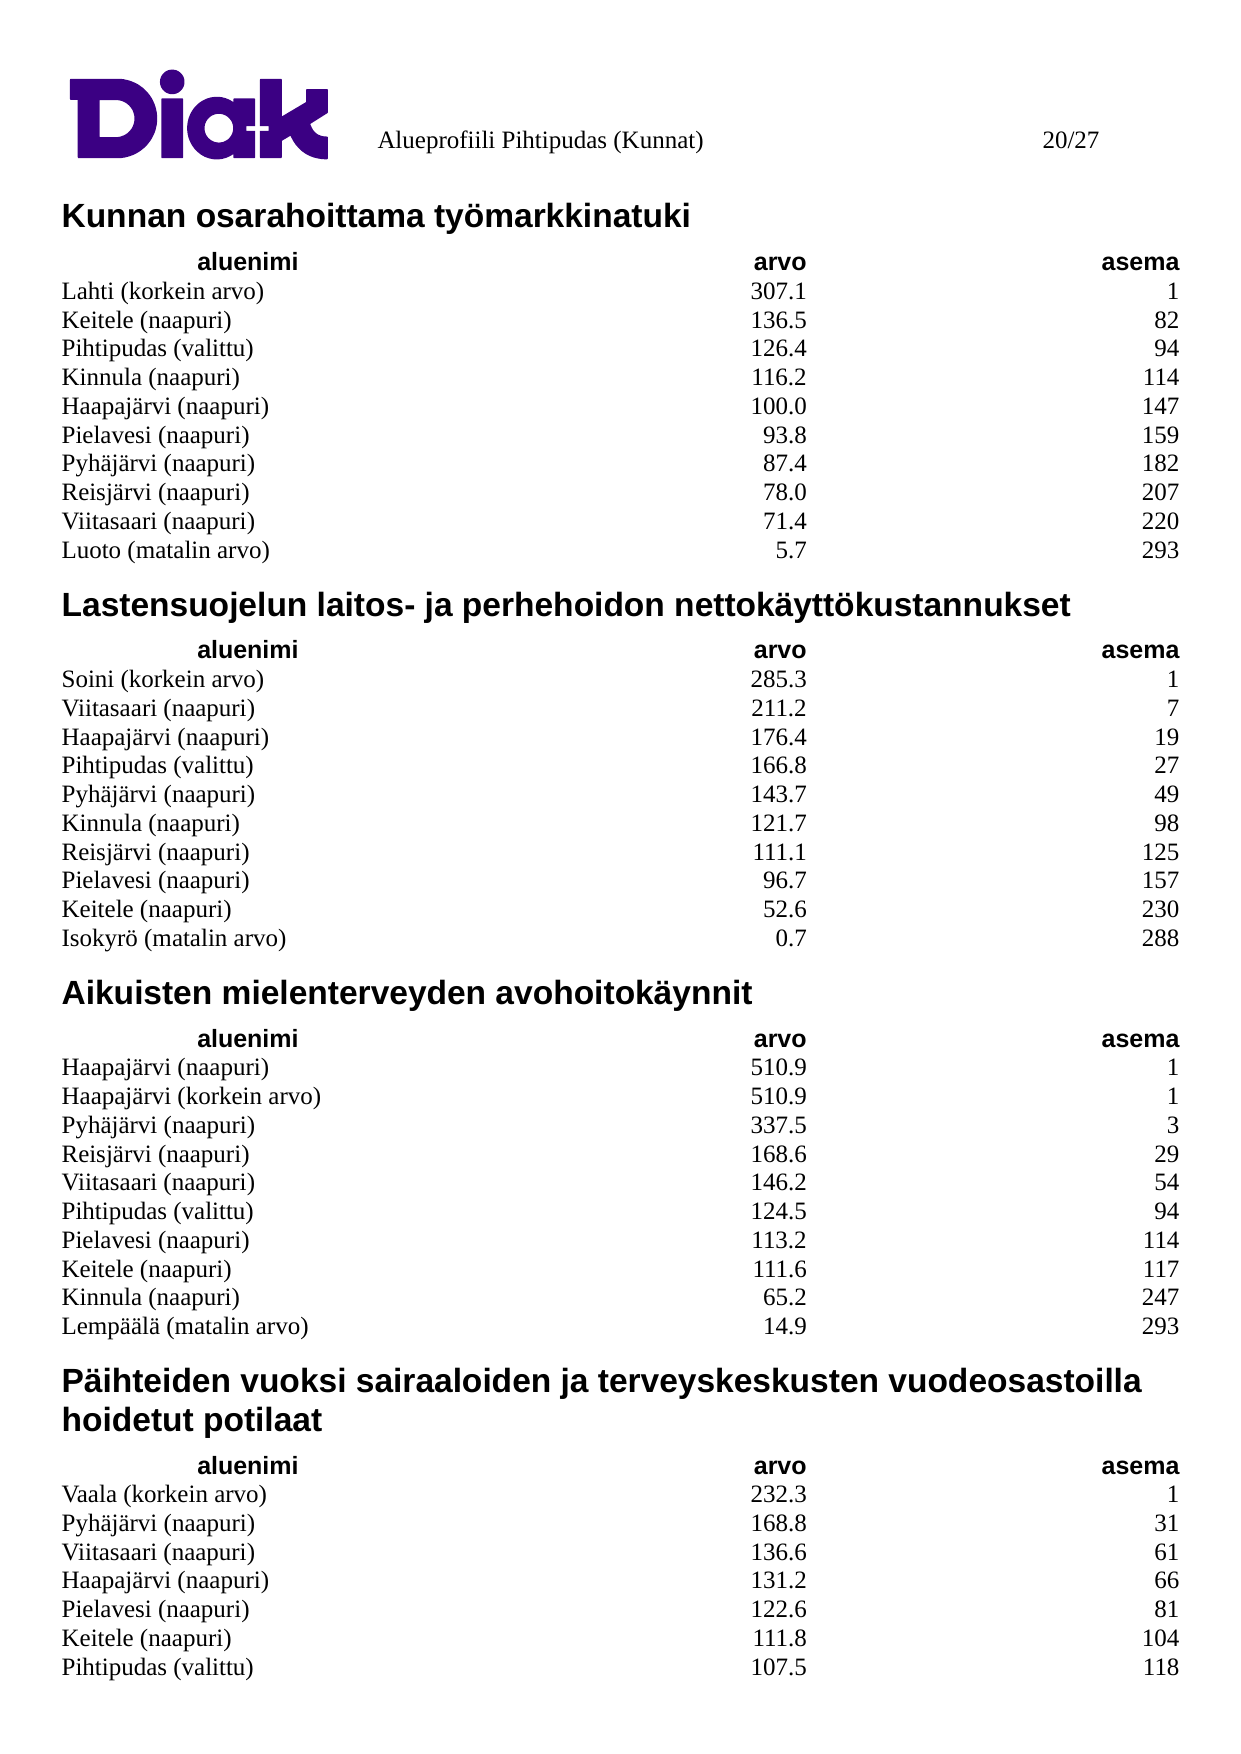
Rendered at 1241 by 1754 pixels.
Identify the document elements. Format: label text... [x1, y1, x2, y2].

table_cell 111.6 [434, 1254, 806, 1282]
table_cell 114 [806, 362, 1179, 391]
table_cell 124.5 [434, 1196, 806, 1225]
table_cell 168.8 [434, 1508, 806, 1537]
table_cell Pihtipudas (valittu) [61, 334, 434, 362]
table_cell 71.4 [434, 506, 806, 535]
table_cell Keitele (naapuri) [61, 894, 434, 923]
table_cell Soini (korkein arvo) [61, 664, 434, 693]
table_header arvo [434, 247, 806, 276]
table_cell 247 [806, 1283, 1179, 1311]
table_cell 293 [806, 535, 1179, 563]
table_cell 157 [806, 866, 1179, 894]
table_cell 143.7 [434, 779, 806, 808]
table_header asema [806, 636, 1179, 664]
table_cell 168.6 [434, 1139, 806, 1167]
table_cell 87.4 [434, 449, 806, 477]
table_cell 285.3 [434, 664, 806, 693]
table_cell 125 [806, 837, 1179, 866]
table_cell 1 [806, 1479, 1179, 1508]
table_cell Reisjärvi (naapuri) [61, 477, 434, 506]
table_cell 131.2 [434, 1566, 806, 1594]
table_cell 5.7 [434, 535, 806, 563]
table_cell Keitele (naapuri) [61, 305, 434, 333]
table_cell Pihtipudas (valittu) [61, 1196, 434, 1225]
table_cell 27 [806, 751, 1179, 779]
table_cell 147 [806, 391, 1179, 420]
table_cell 29 [806, 1139, 1179, 1167]
table_cell 93.8 [434, 420, 806, 448]
table_cell Lahti (korkein arvo) [61, 276, 434, 305]
table_header arvo [434, 636, 806, 664]
table_cell 1 [806, 664, 1179, 693]
table_cell 7 [806, 693, 1179, 722]
table_cell 111.1 [434, 837, 806, 866]
table_cell Viitasaari (naapuri) [61, 693, 434, 722]
table_cell 104 [806, 1623, 1179, 1652]
table_cell 118 [806, 1652, 1179, 1681]
table_cell 337.5 [434, 1110, 806, 1139]
subtitle Aikuisten mielenterveyden avohoitokäynnit [61, 973, 1179, 1011]
table_cell 1 [806, 1053, 1179, 1081]
table_cell 230 [806, 894, 1179, 923]
table_cell Pielavesi (naapuri) [61, 1594, 434, 1623]
table_cell 117 [806, 1254, 1179, 1282]
table_cell Pyhäjärvi (naapuri) [61, 1508, 434, 1537]
table_cell 66 [806, 1566, 1179, 1594]
table_cell Lempäälä (matalin arvo) [61, 1311, 434, 1340]
table_cell Pielavesi (naapuri) [61, 1225, 434, 1254]
table_cell 220 [806, 506, 1179, 535]
table_cell 136.5 [434, 305, 806, 333]
table_cell 1 [806, 1081, 1179, 1110]
table_cell 19 [806, 722, 1179, 751]
table_cell 122.6 [434, 1594, 806, 1623]
table_header aluenimi [61, 1024, 434, 1052]
table_cell 98 [806, 808, 1179, 837]
table_cell 176.4 [434, 722, 806, 751]
table_cell Haapajärvi (korkein arvo) [61, 1081, 434, 1110]
table_cell Kinnula (naapuri) [61, 362, 434, 391]
table_cell 65.2 [434, 1283, 806, 1311]
table_cell Haapajärvi (naapuri) [61, 391, 434, 420]
table_header arvo [434, 1024, 806, 1052]
table_cell Reisjärvi (naapuri) [61, 837, 434, 866]
table_cell 126.4 [434, 334, 806, 362]
table_cell 31 [806, 1508, 1179, 1537]
subtitle Kunnan osarahoittama työmarkkinatuki [61, 196, 1179, 235]
table_cell 207 [806, 477, 1179, 506]
table_cell 232.3 [434, 1479, 806, 1508]
table_cell Pielavesi (naapuri) [61, 420, 434, 448]
table_cell 82 [806, 305, 1179, 333]
table_cell 94 [806, 334, 1179, 362]
subtitle Päihteiden vuoksi sairaaloiden ja terveyskeskusten vuodeosastoilla hoidetut potilaat [61, 1361, 1179, 1438]
table_cell 293 [806, 1311, 1179, 1340]
table_cell 307.1 [434, 276, 806, 305]
table_header asema [806, 247, 1179, 276]
table_cell 14.9 [434, 1311, 806, 1340]
table_cell Haapajärvi (naapuri) [61, 1053, 434, 1081]
table_header arvo [434, 1451, 806, 1479]
table_cell 136.6 [434, 1537, 806, 1566]
table_cell 159 [806, 420, 1179, 448]
table_cell 121.7 [434, 808, 806, 837]
table_cell 111.8 [434, 1623, 806, 1652]
table_cell Isokyrö (matalin arvo) [61, 923, 434, 952]
table_cell 182 [806, 449, 1179, 477]
table_header aluenimi [61, 636, 434, 664]
table_cell 166.8 [434, 751, 806, 779]
table_cell 94 [806, 1196, 1179, 1225]
table_cell 3 [806, 1110, 1179, 1139]
table_cell 54 [806, 1168, 1179, 1196]
table_cell 510.9 [434, 1081, 806, 1110]
table_cell Viitasaari (naapuri) [61, 506, 434, 535]
table_cell 49 [806, 779, 1179, 808]
table_cell Vaala (korkein arvo) [61, 1479, 434, 1508]
table_cell 78.0 [434, 477, 806, 506]
table_cell Haapajärvi (naapuri) [61, 1566, 434, 1594]
table_cell Pyhäjärvi (naapuri) [61, 1110, 434, 1139]
table_cell Pyhäjärvi (naapuri) [61, 779, 434, 808]
table_cell 81 [806, 1594, 1179, 1623]
table_cell Viitasaari (naapuri) [61, 1168, 434, 1196]
table_cell Kinnula (naapuri) [61, 1283, 434, 1311]
table_cell 61 [806, 1537, 1179, 1566]
table_cell 96.7 [434, 866, 806, 894]
table_cell 113.2 [434, 1225, 806, 1254]
table_cell 510.9 [434, 1053, 806, 1081]
subtitle Lastensuojelun laitos- ja perhehoidon nettokäyttökustannukset [61, 584, 1179, 623]
table_header aluenimi [61, 1451, 434, 1479]
table_cell 52.6 [434, 894, 806, 923]
table_cell Pyhäjärvi (naapuri) [61, 449, 434, 477]
table_header asema [806, 1024, 1179, 1052]
table_cell Pielavesi (naapuri) [61, 866, 434, 894]
table_header asema [806, 1451, 1179, 1479]
table_cell Pihtipudas (valittu) [61, 751, 434, 779]
table_cell Luoto (matalin arvo) [61, 535, 434, 563]
table_cell 116.2 [434, 362, 806, 391]
table_cell 211.2 [434, 693, 806, 722]
table_cell Haapajärvi (naapuri) [61, 722, 434, 751]
table_cell 146.2 [434, 1168, 806, 1196]
table_cell 0.7 [434, 923, 806, 952]
table_cell 1 [806, 276, 1179, 305]
table_cell Keitele (naapuri) [61, 1623, 434, 1652]
table_cell Reisjärvi (naapuri) [61, 1139, 434, 1167]
table_header aluenimi [61, 247, 434, 276]
table_cell 288 [806, 923, 1179, 952]
table_cell Viitasaari (naapuri) [61, 1537, 434, 1566]
table_cell 107.5 [434, 1652, 806, 1681]
table_cell Pihtipudas (valittu) [61, 1652, 434, 1681]
table_cell 100.0 [434, 391, 806, 420]
table_cell Kinnula (naapuri) [61, 808, 434, 837]
table_cell 114 [806, 1225, 1179, 1254]
table_cell Keitele (naapuri) [61, 1254, 434, 1282]
